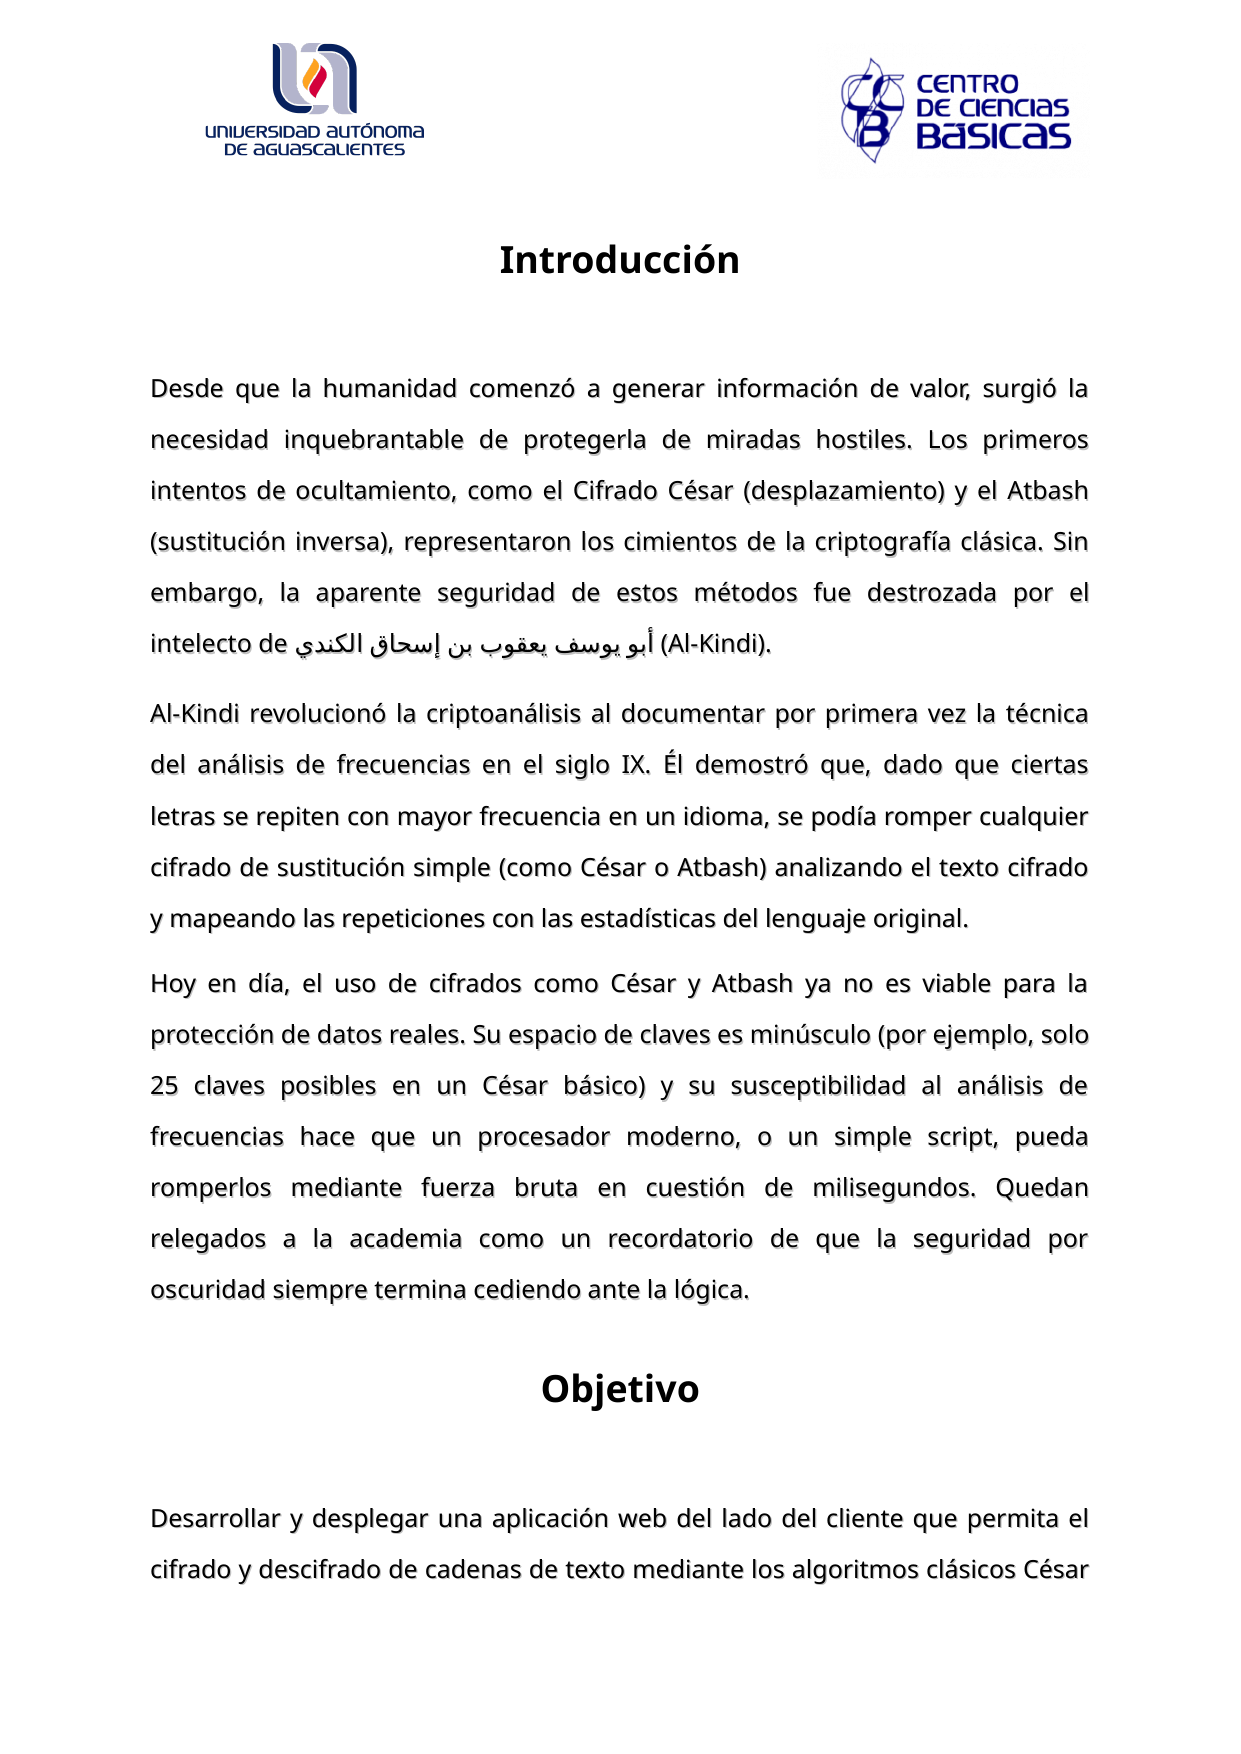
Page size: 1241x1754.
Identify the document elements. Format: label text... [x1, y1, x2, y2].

subtitle Introducción [150, 233, 1090, 284]
text Hoy en día, el uso de cifrados como César y Atbash ya no es viable para la protección de datos reales. Su espacio de claves es minúsculo (por ejemplo, solo 25 claves posibles en un César básico) y su susceptibilidad al análisis de frecuencias hace que un procesador moderno, o un simple script, pueda romperlos mediante fuerza bruta en cuestión de milisegundos. Quedan relegados a la academia como un recordatorio de que la seguridad por oscuridad siempre termina cediendo ante la lógica. [150, 966, 1090, 1306]
text Desarrollar y desplegar una aplicación web del lado del cliente que permita el cifrado y descifrado de cadenas de texto mediante los algoritmos clásicos César [150, 1500, 1090, 1585]
picture [150, 19, 478, 179]
text Al-Kindi revolucionó la criptoanálisis al documentar por primera vez la técnica del análisis de frecuencias en el siglo IX. Él demostró que, dado que ciertas letras se repiten con mayor frecuencia en un idioma, se podía romper cualquier cifrado de sustitución simple (como César o Atbash) analizando el texto cifrado y mapeando las repeticiones con las estadísticas del lenguaje original. [150, 696, 1090, 934]
picture [817, 43, 1091, 179]
text Desde que la humanidad comenzó a generar información de valor, surgió la necesidad inquebrantable de protegerla de miradas hostiles. Los primeros intentos de ocultamiento, como el Cifrado César (desplazamiento) y el Atbash (sustitución inversa), representaron los cimientos de la criptografía clásica. Sin embargo, la aparente seguridad de estos métodos fue destrozada por el intelecto de أبو يوسف يعقوب بن إسحاق الكندي (Al-Kindi). [150, 371, 1090, 663]
subtitle Objetivo [150, 1363, 1090, 1414]
